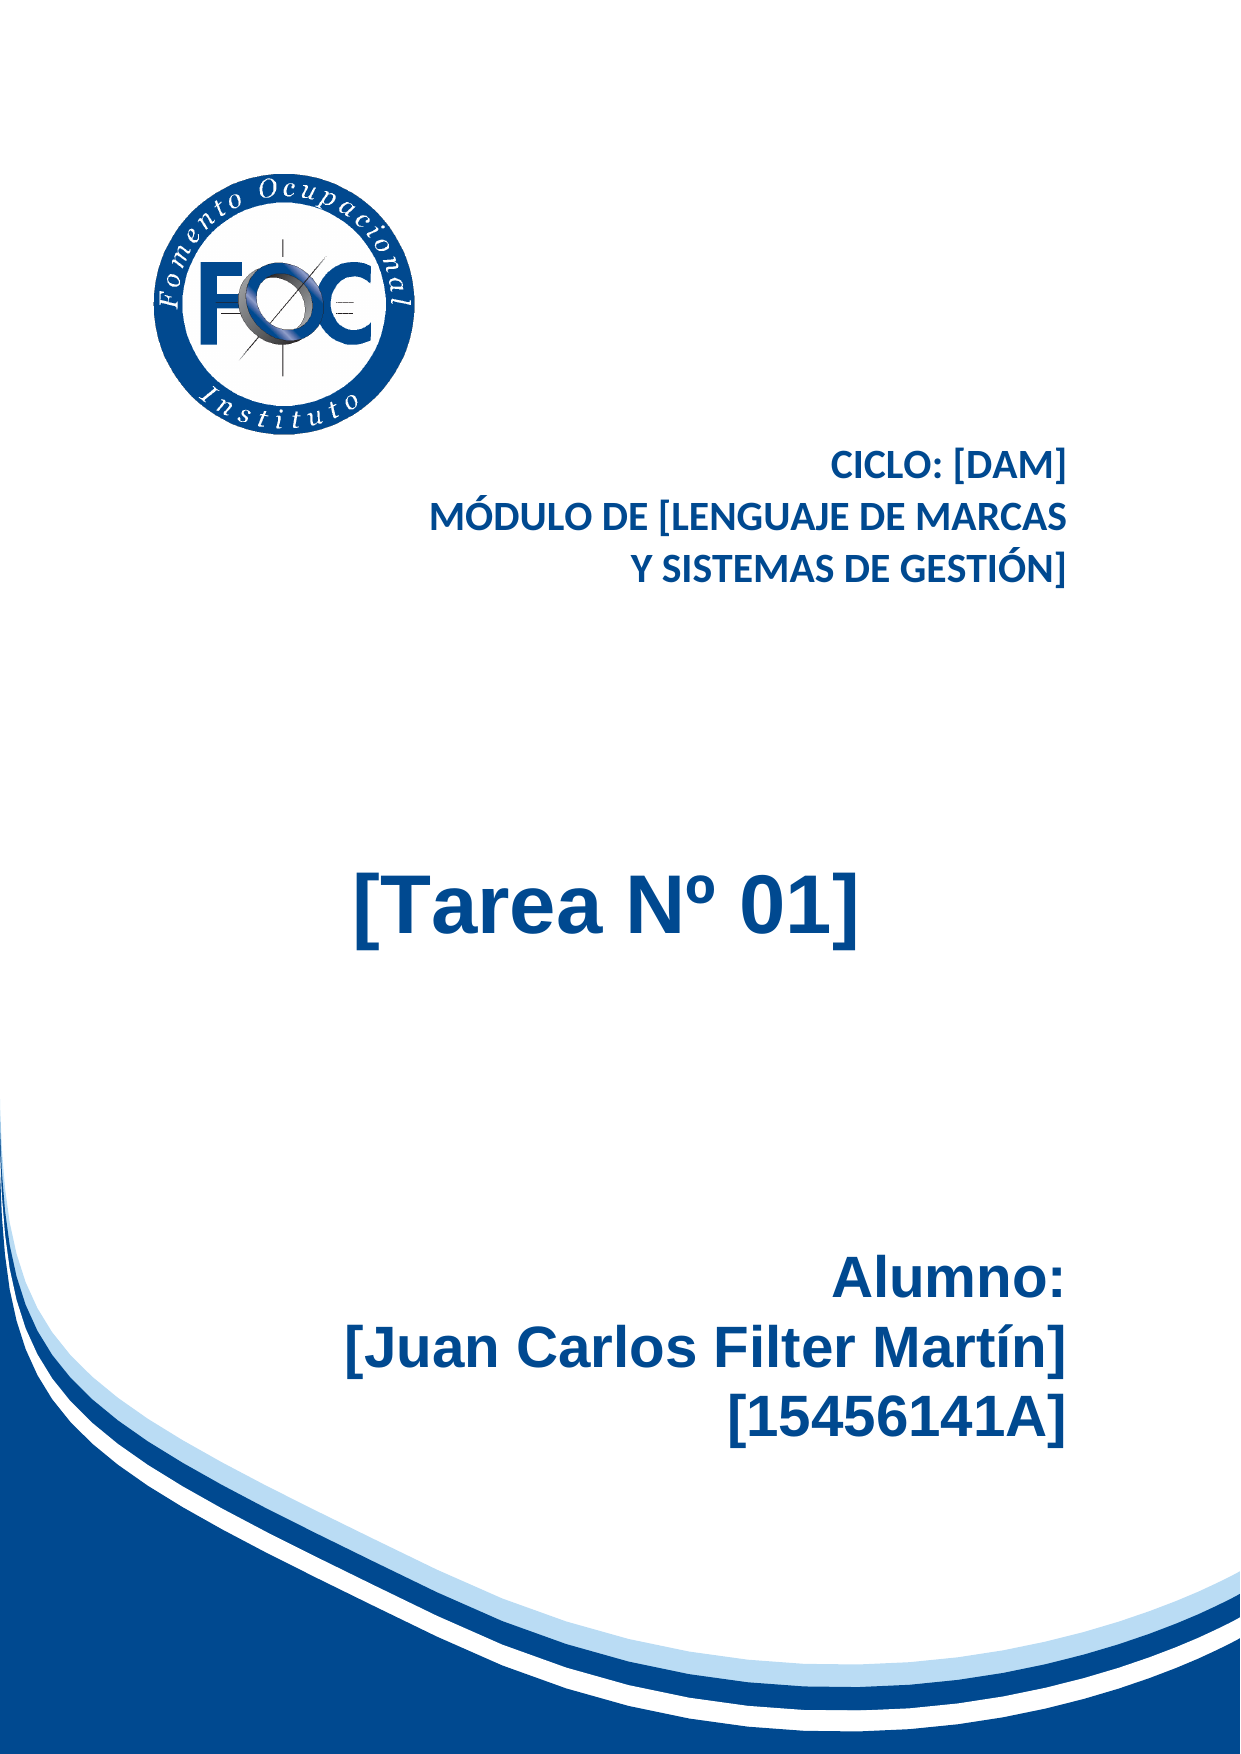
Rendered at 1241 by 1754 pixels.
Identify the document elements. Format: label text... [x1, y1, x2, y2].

text MÓDULO DE [Lenguaje de marcas y sistemas de gestión] [405, 489, 1067, 593]
text [Juan Carlos Filter Martín] [154, 1310, 1067, 1379]
picture [151, 172, 417, 437]
text [Tarea Nº 01] [139, 843, 1073, 954]
text [15456141A] [154, 1379, 1067, 1448]
text Alumno: [154, 1241, 1067, 1310]
text ciclo: [DAM] [405, 436, 1067, 489]
